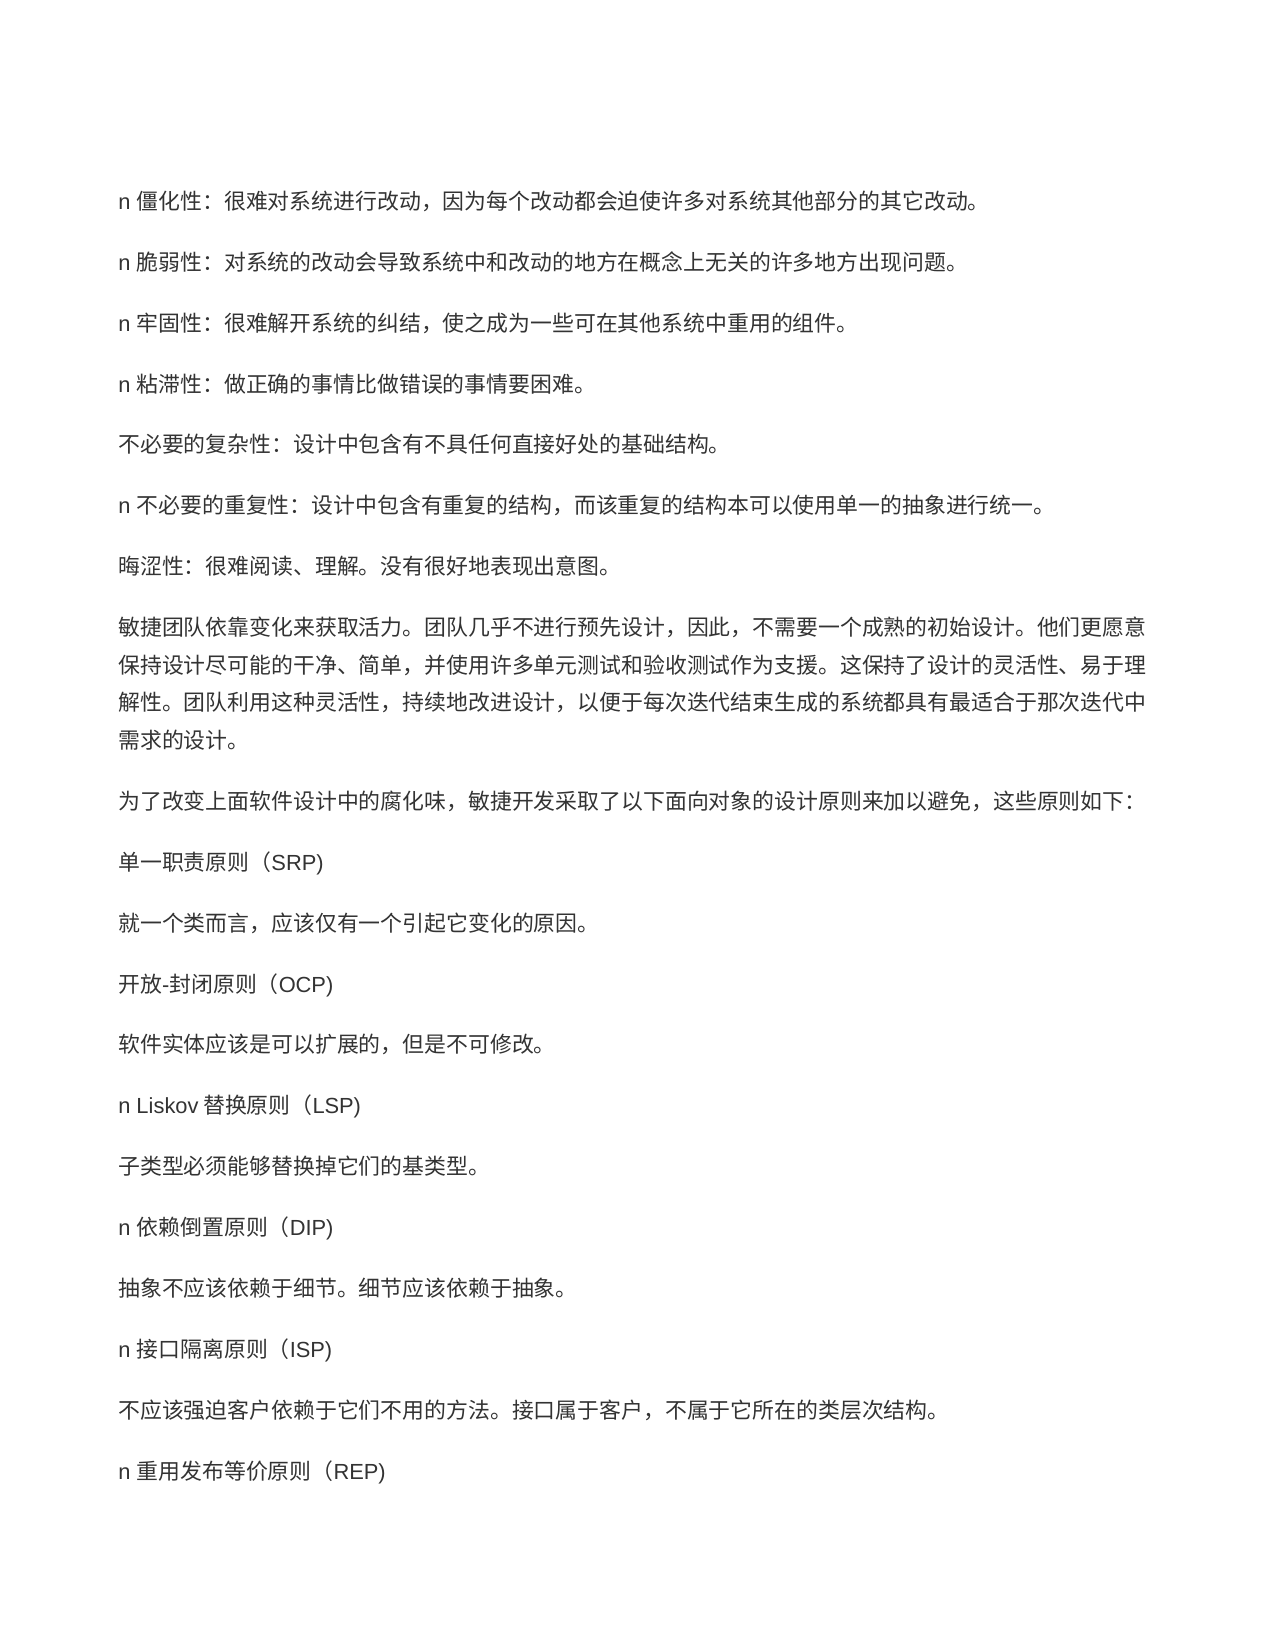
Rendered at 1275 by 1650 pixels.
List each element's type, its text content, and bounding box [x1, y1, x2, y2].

text n 依赖倒置原则（DIP) [118, 1203, 1157, 1240]
text 不应该强迫客户依赖于它们不用的方法。接口属于客户，不属于它所在的类层次结构。 [118, 1386, 1157, 1423]
text 不必要的复杂性：设计中包含有不具任何直接好处的基础结构。 [118, 420, 1157, 458]
text n 接口隔离原则（ISP) [118, 1325, 1157, 1362]
text 开放-封闭原则（OCP) [118, 959, 1157, 997]
text n 不必要的重复性：设计中包含有重复的结构，而该重复的结构本可以使用单一的抽象进行统一。 [118, 481, 1157, 518]
text n 牢固性：很难解开系统的纠结，使之成为一些可在其他系统中重用的组件。 [118, 298, 1157, 336]
text n 僵化性：很难对系统进行改动，因为每个改动都会迫使许多对系统其他部分的其它改动。 [118, 176, 1157, 214]
text 单一职责原则（SRP) [118, 837, 1157, 875]
text 晦涩性：很难阅读、理解。没有很好地表现出意图。 [118, 542, 1157, 579]
text 子类型必须能够替换掉它们的基类型。 [118, 1142, 1157, 1179]
text n 重用发布等价原则（REP) [118, 1447, 1157, 1484]
text 抽象不应该依赖于细节。细节应该依赖于抽象。 [118, 1264, 1157, 1301]
text 为了改变上面软件设计中的腐化味，敏捷开发采取了以下面向对象的设计原则来加以避免，这些原则如下： [118, 776, 1157, 814]
text n 粘滞性：做正确的事情比做错误的事情要困难。 [118, 359, 1157, 397]
text n 脆弱性：对系统的改动会导致系统中和改动的地方在概念上无关的许多地方出现问题。 [118, 237, 1157, 275]
text 就一个类而言，应该仅有一个引起它变化的原因。 [118, 898, 1157, 936]
text n Liskov替换原则（LSP) [118, 1081, 1157, 1118]
text 软件实体应该是可以扩展的，但是不可修改。 [118, 1020, 1157, 1058]
text 敏捷团队依靠变化来获取活力。团队几乎不进行预先设计，因此，不需要一个成熟的初始设计。他们更愿意保持设计尽可能的干净、简单，并使用许多单元测试和验收测试作为支援。这保持了设计的灵活性、易于理解性。团队利用这种灵活性，持续地改进设计，以便于每次迭代结束生成的系统都具有最适合于那次迭代中需求的设计。 [118, 603, 1157, 753]
